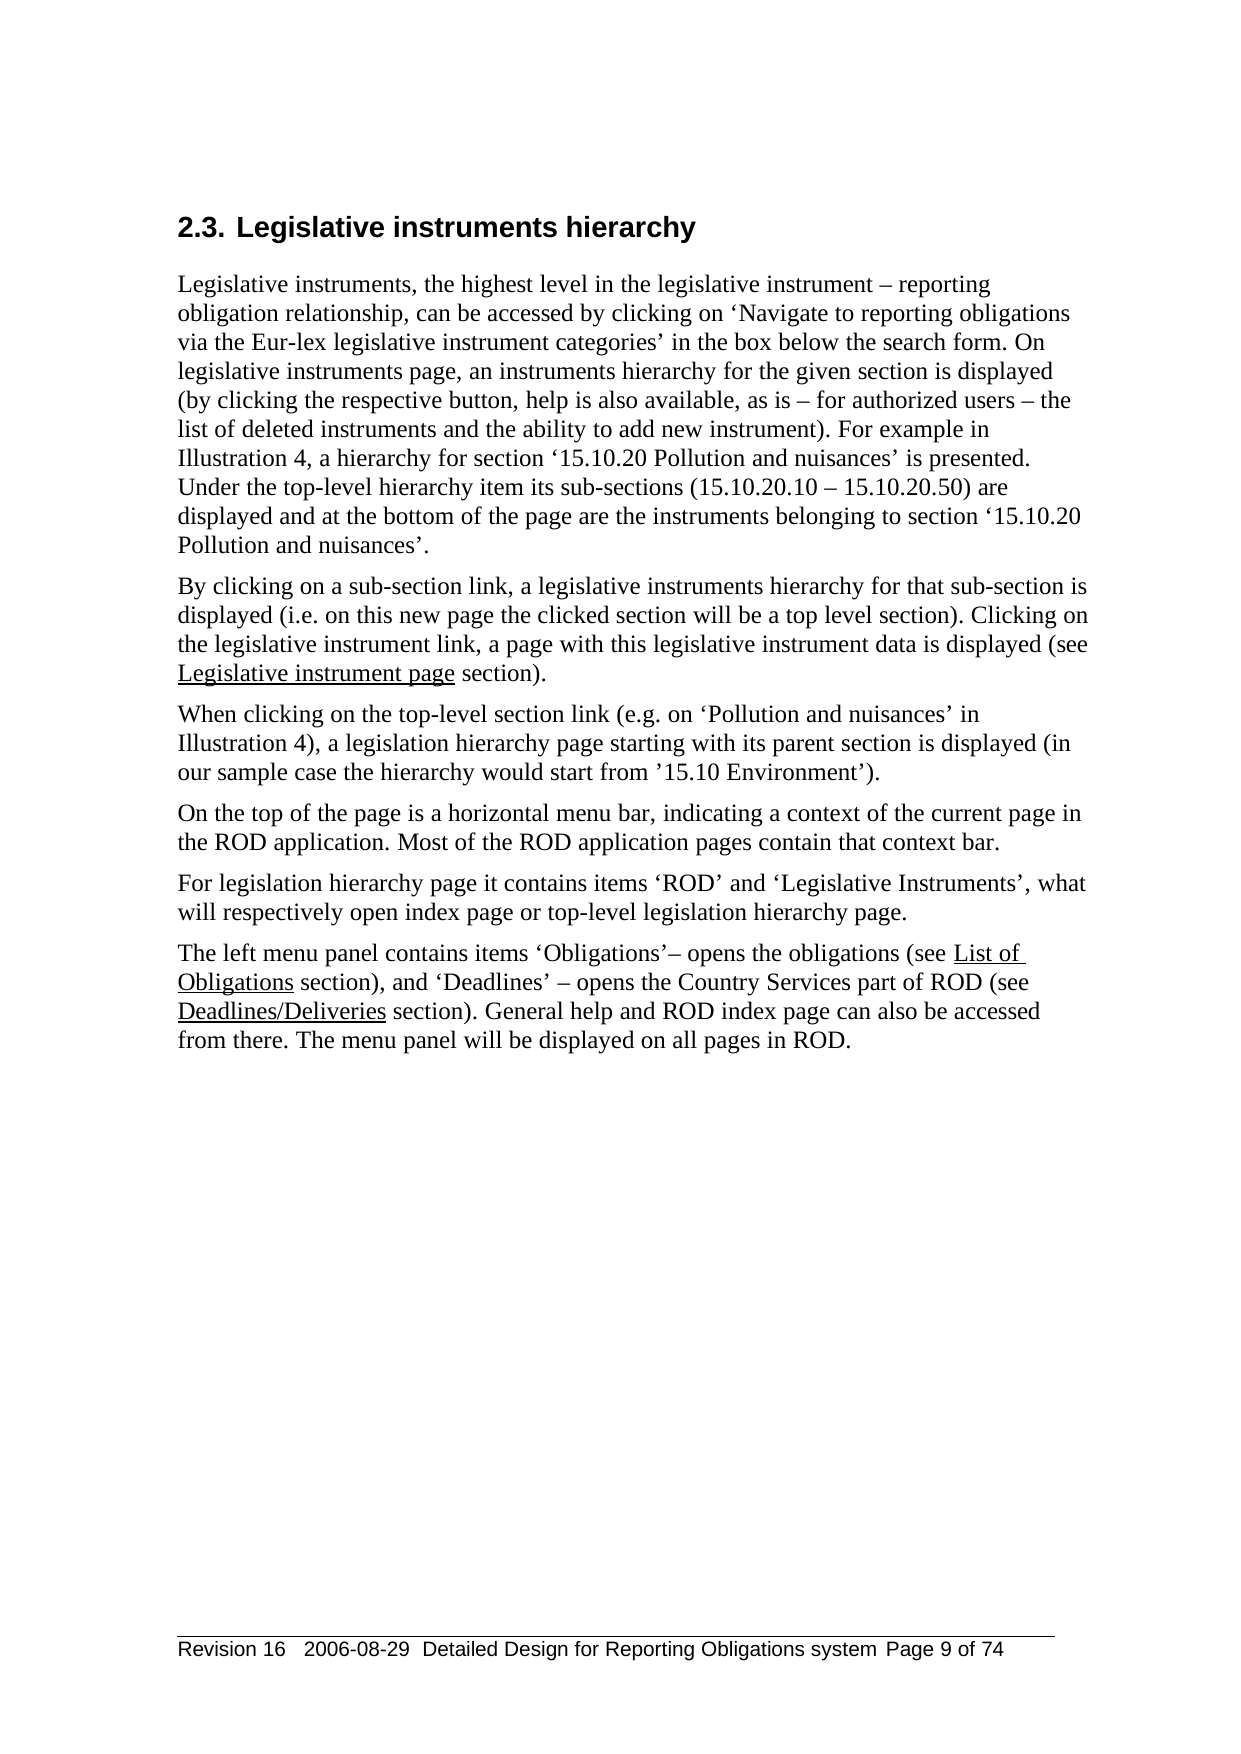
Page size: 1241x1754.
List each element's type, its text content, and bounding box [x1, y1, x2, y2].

text Legislative instruments, the highest level in the legislative instrument – reporting obligation relationship, can be accessed by clicking on ‘Navigate to reporting obligations via the Eur-lex legislative instrument categories’ in the box below the search form. On legislative instruments page, an instruments hierarchy for the given section is displayed (by clicking the respective button, help is also available, as is – for authorized users – the list of deleted instruments and the ability to add new instrument). For example in Illustration 4, a hierarchy for section ‘15.10.20 Pollution and nuisances’ is presented. Under the top-level hierarchy item its sub-sections (15.10.20.10 – 15.10.20.50) are displayed and at the bottom of the page are the instruments belonging to section ‘15.10.20 Pollution and nuisances’. [177, 269, 1092, 559]
text On the top of the page is a horizontal menu bar, indicating a context of the current page in the ROD application. Most of the ROD application pages contain that context bar. [177, 798, 1092, 856]
subtitle Legislative instruments hierarchy [177, 210, 1092, 244]
text The left menu panel contains items ‘Obligations’– opens the obligations (see List of Obligations section), and ‘Deadlines’ – opens the Country Services part of ROD (see Deadlines/Deliveries section). General help and ROD index page can also be accessed from there. The menu panel will be displayed on all pages in ROD. [177, 938, 1092, 1054]
text For legislation hierarchy page it contains items ‘ROD’ and ‘Legislative Instruments’, what will respectively open index page or top-level legislation hierarchy page. [177, 868, 1092, 926]
text By clicking on a sub-section link, a legislative instruments hierarchy for that sub-section is displayed (i.e. on this new page the clicked section will be a top level section). Clicking on the legislative instrument link, a page with this legislative instrument data is displayed (see Legislative instrument page section). [177, 571, 1092, 687]
text When clicking on the top-level section link (e.g. on ‘Pollution and nuisances’ in Illustration 4), a legislation hierarchy page starting with its parent section is displayed (in our sample case the hierarchy would start from ’15.10 Environment’). [177, 699, 1092, 786]
